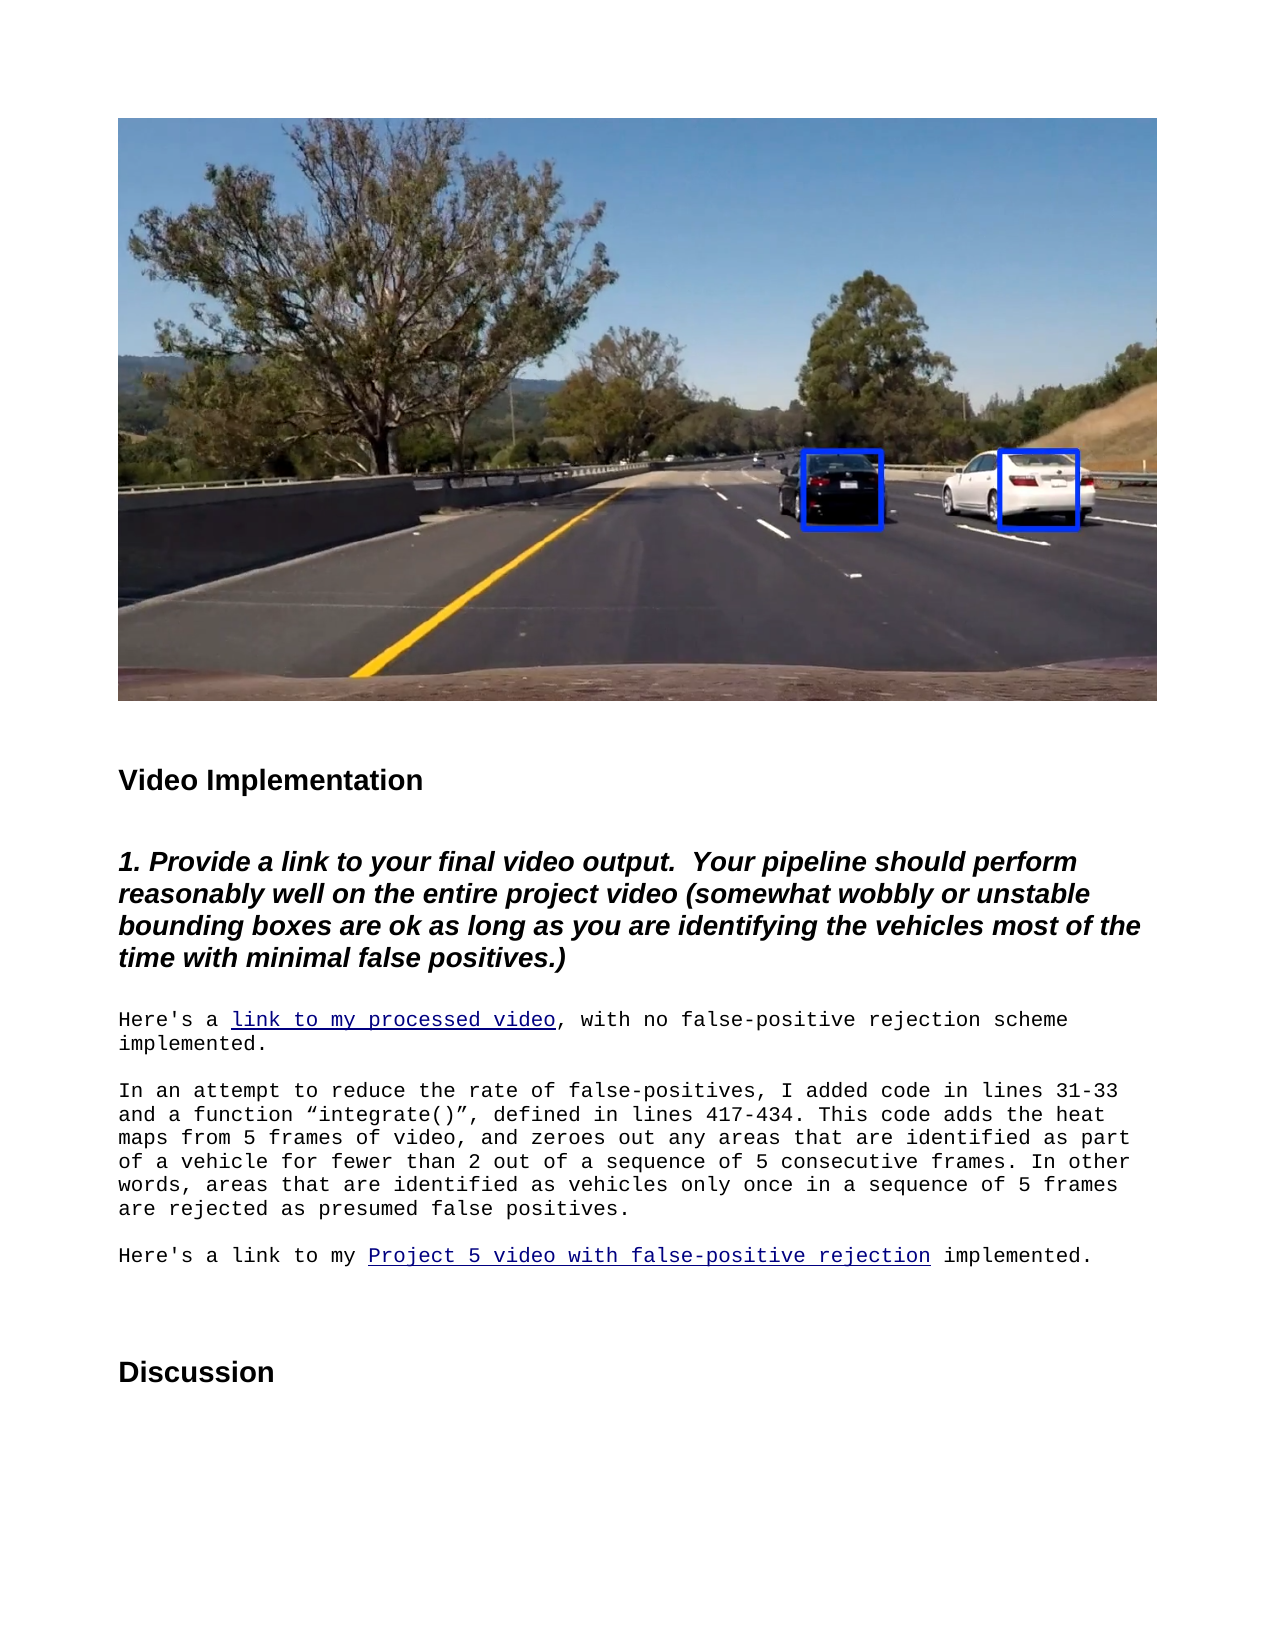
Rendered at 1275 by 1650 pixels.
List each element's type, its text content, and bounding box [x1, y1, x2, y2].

subtitle 1. Provide a link to your final video output. Your pipeline should perform reasonably well on the entire project video (somewhat wobbly or unstable bounding boxes are ok as long as you are identifying the vehicles most of the time with minimal false positives.) [118, 845, 1157, 973]
text Here's a link to my Project 5 video with false-positive rejection implemented. [118, 1245, 1157, 1269]
subtitle Discussion [118, 1354, 1157, 1388]
subtitle Video Implementation [118, 763, 1157, 797]
text Here's a link to my processed video, with no false-positive rejection scheme implemented. [118, 1009, 1157, 1056]
picture [118, 118, 1157, 701]
text In an attempt to reduce the rate of false-positives, I added code in lines 31-33 and a function “integrate()”, defined in lines 417-434. This code adds the heat maps from 5 frames of video, and zeroes out any areas that are identified as part of a vehicle for fewer than 2 out of a sequence of 5 consecutive frames. In other words, areas that are identified as vehicles only once in a sequence of 5 frames are rejected as presumed false positives. [118, 1080, 1157, 1222]
